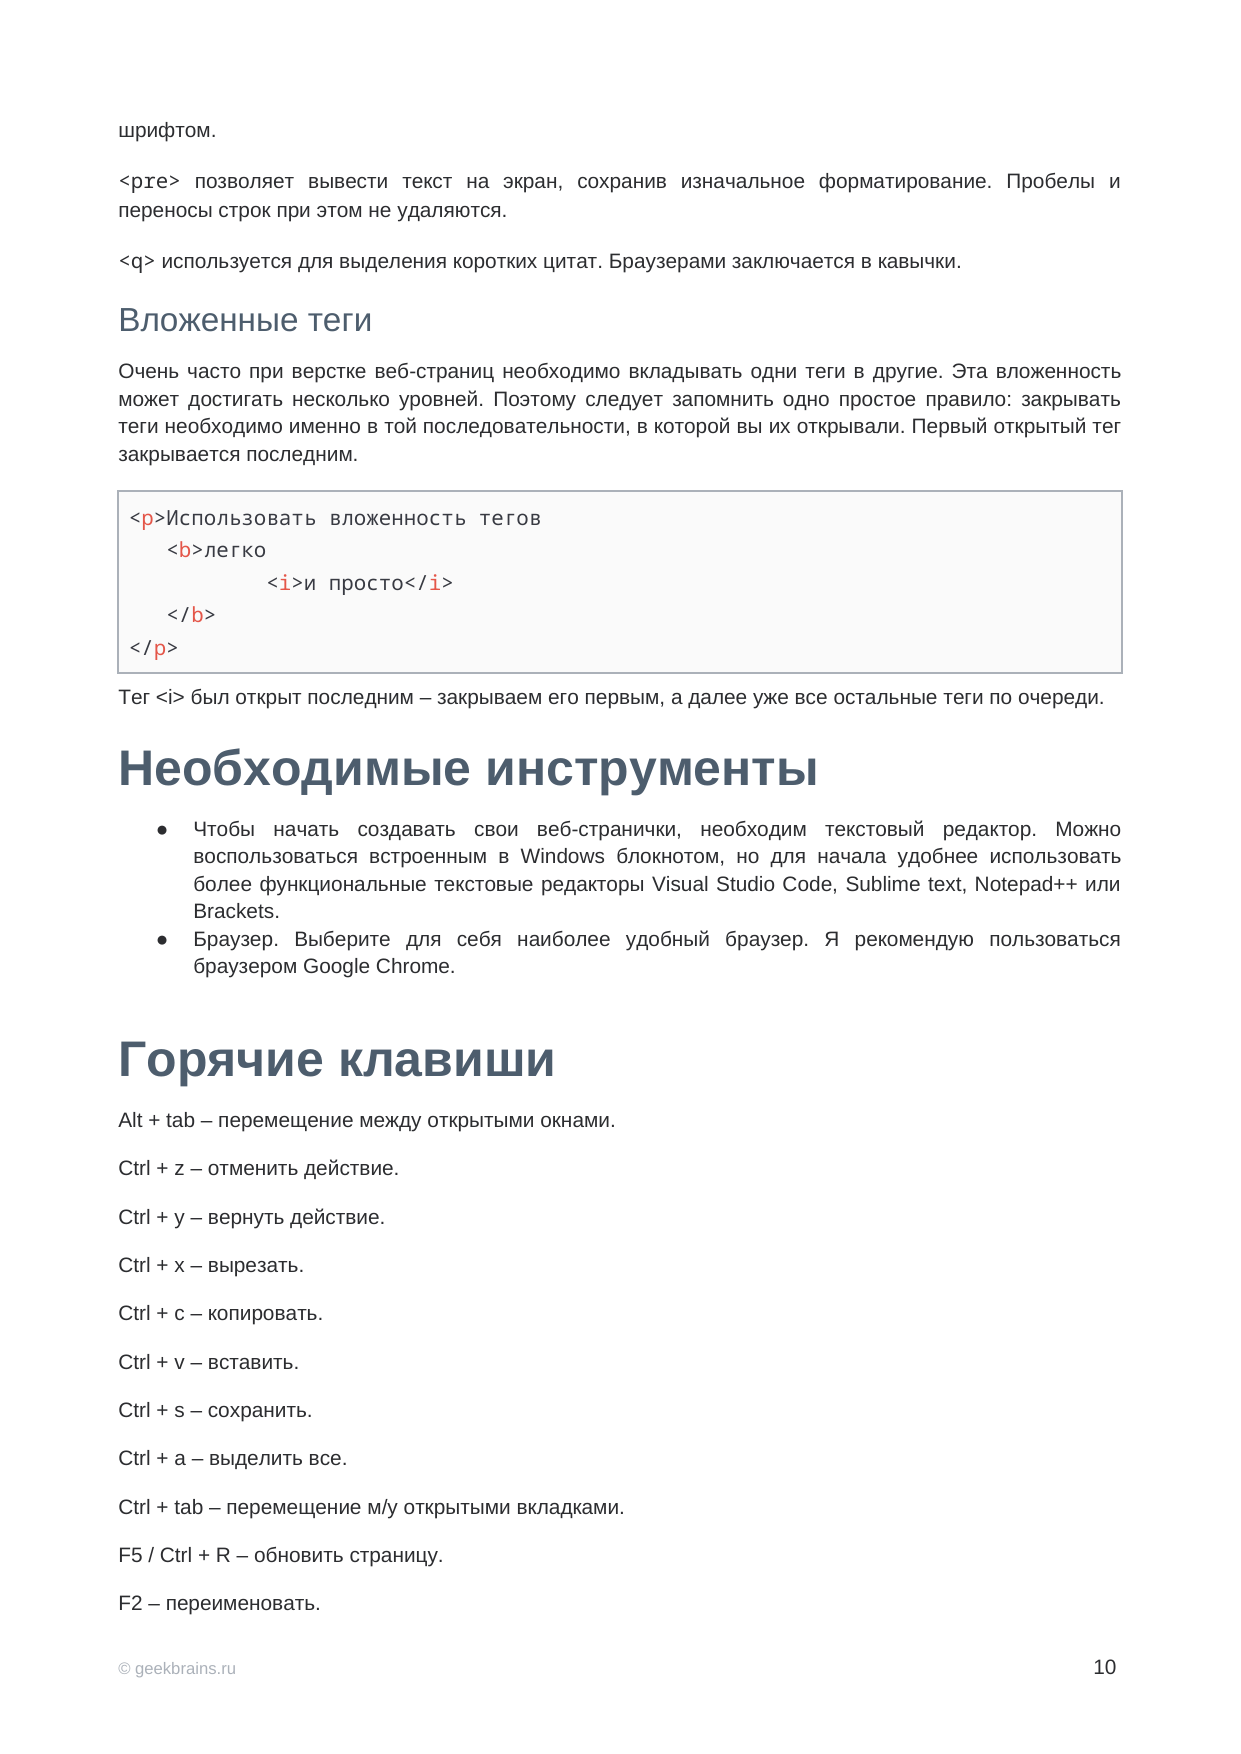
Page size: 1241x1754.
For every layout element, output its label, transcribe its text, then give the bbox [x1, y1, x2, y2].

subtitle Вложенные теги [118, 300, 1122, 338]
subtitle Горячие клавиши [118, 1029, 1122, 1087]
text Ctrl + x – вырезать. [118, 1253, 1122, 1277]
text Ctrl + c – копировать. [118, 1301, 1122, 1325]
text <q> используется для выделения коротких цитат. Браузерами заключается в кавычки. [118, 247, 1122, 275]
table_header <p>Использовать вложенность тегов <b>легко <i>и просто</i> </b> </p> [119, 492, 1121, 672]
text Ctrl + tab – перемещение м/у открытыми вкладками. [118, 1494, 1122, 1518]
text F5 / Ctrl + R – обновить страницу. [118, 1543, 1122, 1567]
text Ctrl + z – отменить действие. [118, 1156, 1122, 1180]
text Тег <i> был открыт последним – закрываем его первым, а далее уже все остальные теги по очереди. [118, 684, 1122, 708]
text Ctrl + v – вставить. [118, 1349, 1122, 1373]
text Ctrl + s – сохранить. [118, 1398, 1122, 1422]
text Ctrl + y – вернуть действие. [118, 1204, 1122, 1228]
text <pre> позволяет вывести текст на экран, сохранив изначальное форматирование. Пробелы и переносы строк при этом не удаляются. [118, 166, 1122, 222]
text F2 – переименовать. [118, 1591, 1122, 1615]
list Браузер. Выберите для себя наиболее удобный браузер. Я рекомендую пользоваться браузером Google Chrome. [156, 927, 1122, 978]
list Чтобы начать создавать свои веб-странички, необходим текстовый редактор. Можно воспользоваться встроенным в Windows блокнотом, но для начала удобнее использовать более функциональные текстовые редакторы Visual Studio Code, Sublime text, Notepad++ или Brackets. [156, 817, 1122, 923]
text Ctrl + a – выделить все. [118, 1446, 1122, 1470]
text Alt + tab – перемещение между открытыми окнами. [118, 1108, 1122, 1132]
subtitle Необходимые инструменты [118, 738, 1122, 796]
text шрифтом. [118, 118, 1122, 142]
text Очень часто при верстке веб-страниц необходимо вкладывать одни теги в другие. Эта вложенность может достигать несколько уровней. Поэтому следует запомнить одно простое правило: закрывать теги необходимо именно в той последовательности, в которой вы их открывали. Первый открытый тег закрывается последним. [118, 359, 1122, 466]
